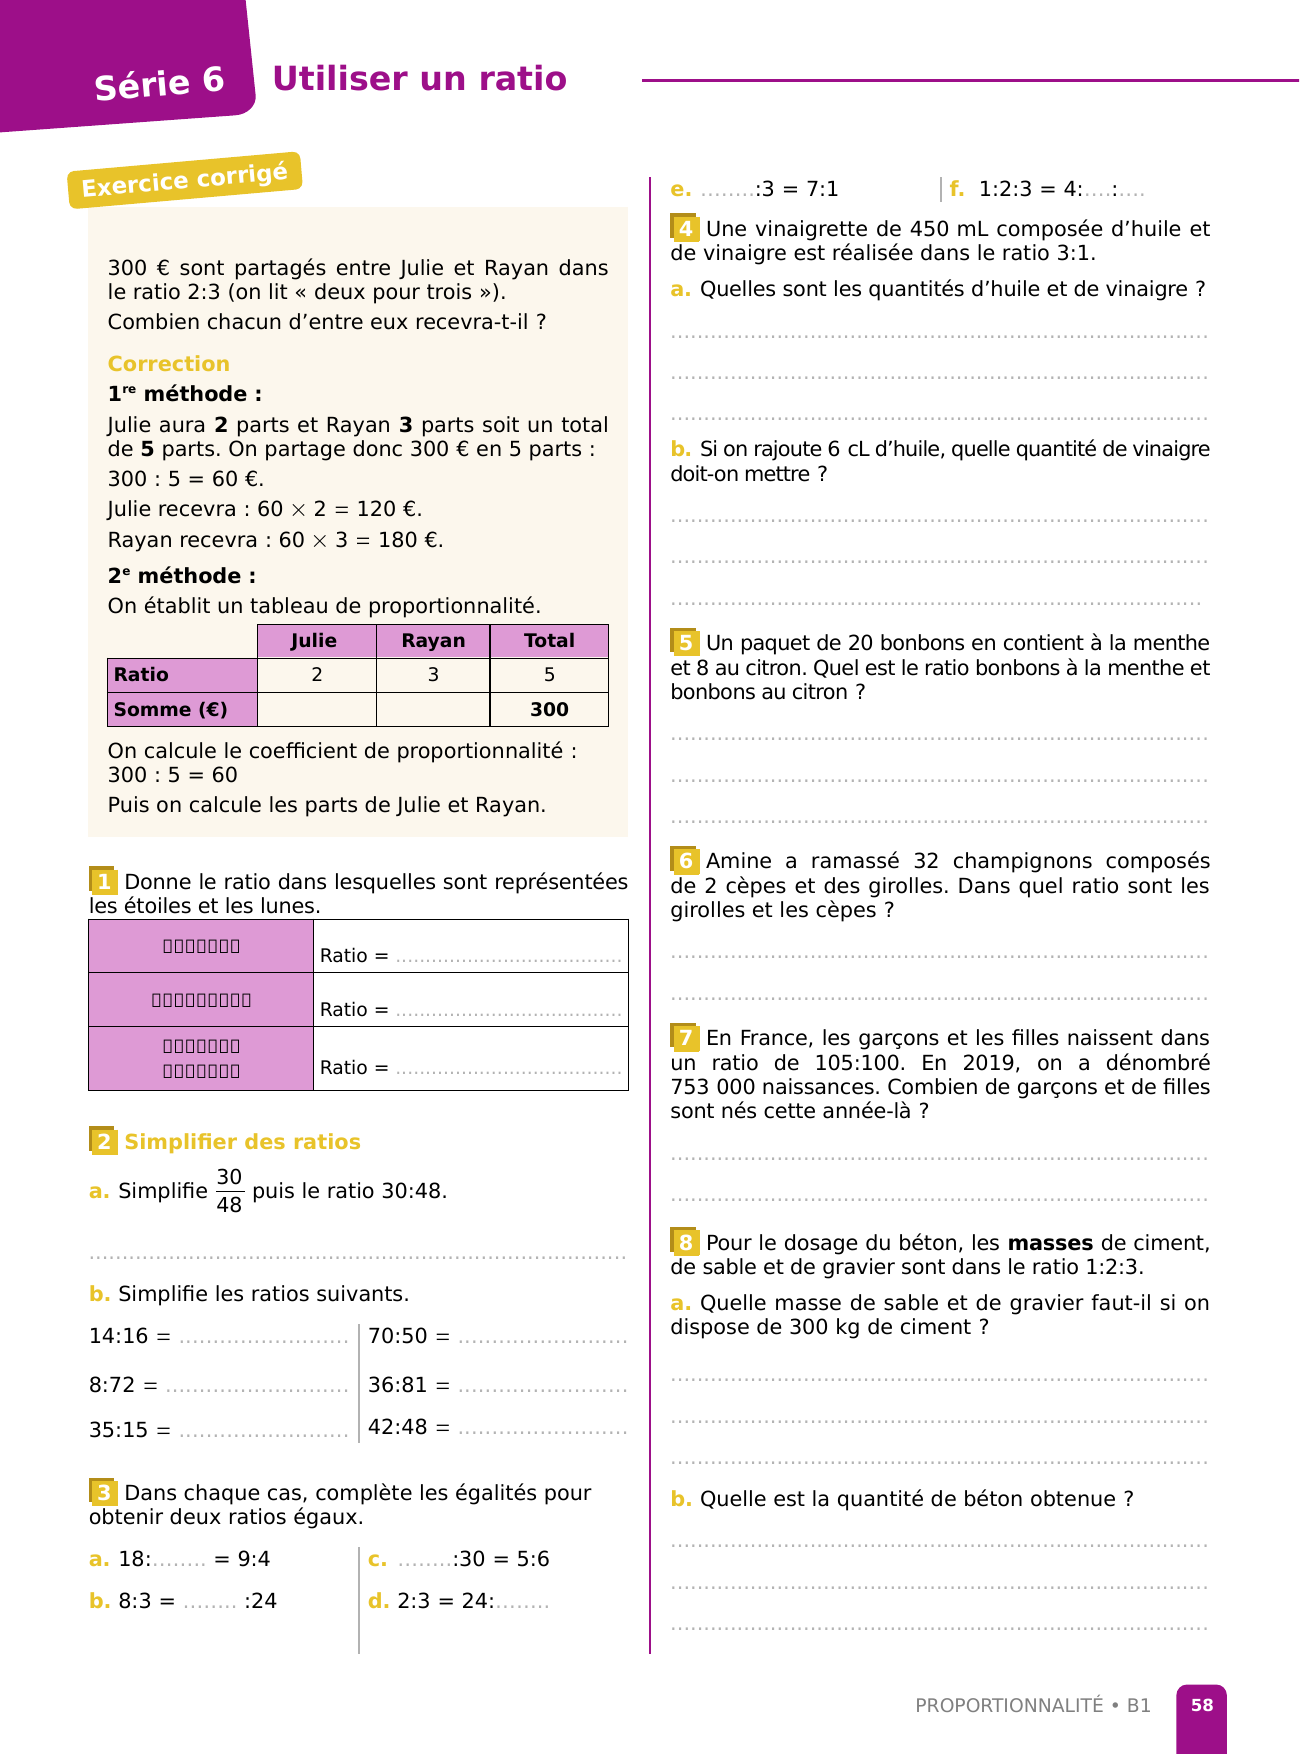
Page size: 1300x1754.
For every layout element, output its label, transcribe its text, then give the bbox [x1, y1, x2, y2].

list 8:72  [88, 1373, 350, 1397]
text Correction [107, 352, 609, 377]
subtitle En France, les garçons et les filles naissent dans un ratio de 105:100. En 2019, on a dénombré 753 000 naissances. Combien de garçons et de filles sont nés cette année-là ? [670, 1023, 1211, 1123]
list Dans chaque cas, complète les égalités pour obtenir deux ratios égaux. [88, 1477, 629, 1530]
subtitle Pour le dosage du béton, les masses de ciment, de sable et de gravier sont dans le ratio 1:2:3. [670, 1227, 1211, 1279]
list 70:50  [368, 1324, 629, 1348]
table_cell Ratio = [314, 1027, 628, 1090]
table_cell [258, 693, 376, 726]
subtitle Simplifier des ratios [114, 1126, 629, 1154]
list Si on rajoute 6 cL d’huile, quelle quantité de vinaigre doit-on mettre ? [670, 437, 1211, 486]
table_cell Somme (€) [108, 693, 257, 726]
list 35:15  [88, 1418, 350, 1442]
table_cell Ratio [108, 659, 257, 692]
text On établit un tableau de proportionnalité. [107, 594, 609, 618]
text Julie aura 2 parts et Rayan 3 parts soit un total de 5 parts. On partage donc 300 € en 5 parts : [107, 413, 609, 461]
subtitle Un paquet de 20 bonbons en contient à la menthe et 8 au citron. Quel est le ratio bonbons à la menthe et bonbons au citron ? [670, 628, 1211, 704]
list 1:2:3 = 4:….:…. [949, 177, 1211, 201]
list Quelle masse de sable et de gravier faut-il si on dispose de 300 kg de ciment ? [670, 1291, 1211, 1339]
table_cell  [89, 973, 313, 1026]
list 18:…….. = 9:4 [88, 1547, 350, 1572]
list 1re méthode : [107, 382, 609, 407]
list Une vinaigrette de 450 mL composée d’huile et de vinaigre est réalisée dans le ratio 3:1. [670, 213, 1211, 266]
list Quelle est la quantité de béton obtenue ? [670, 1487, 1211, 1511]
table_cell Ratio = [314, 973, 628, 1026]
list 2e méthode : [107, 564, 609, 588]
list ……..:3 = 7:1 [670, 177, 932, 201]
table_cell 2 [258, 659, 376, 692]
list Simplifie les ratios suivants. [88, 1282, 629, 1307]
list 14:16  [88, 1324, 350, 1348]
list 36:81  [368, 1373, 629, 1397]
table_cell 5 [491, 659, 608, 692]
table_cell [377, 693, 489, 726]
text 300 : 5 = 60 €. [107, 467, 609, 491]
text Puis on calcule les parts de Julie et Rayan. [107, 793, 609, 818]
table_header Total [491, 625, 608, 657]
table_cell 3 [377, 659, 489, 692]
table_header  [89, 920, 313, 972]
table_header Julie [258, 625, 376, 657]
subtitle Amine a ramassé 32 champignons composés de 2 cèpes et des girolles. Dans quel ratio sont les girolles et les cèpes ? [670, 846, 1211, 922]
list Quelles sont les quantités d’huile et de vinaigre ? [670, 277, 1211, 302]
table_header Ratio = [314, 920, 628, 972]
text Rayan recevra : 60 × 3 = 180 €. [107, 528, 609, 552]
text Combien chacun d’entre eux recevra-t-il ? [107, 310, 609, 334]
text 300 € sont partagés entre Julie et Rayan dans le ratio 2:3 (on lit « deux pour trois »). [107, 256, 609, 304]
list 2:3 = 24:…….. [368, 1589, 629, 1614]
text On calcule le coefficient de proportionnalité : 300 : 5 = 60 [107, 739, 609, 787]
list 8:3 = …….. :24 [88, 1589, 350, 1614]
table_cell   [89, 1027, 313, 1090]
subtitle Donne le ratio dans lesquelles sont représentées les étoiles et les lunes. [88, 866, 629, 918]
list 42:48  [368, 1415, 629, 1439]
table_cell 300 [491, 693, 608, 726]
table_header [108, 624, 257, 657]
list ……..:30 = 5:6 [368, 1547, 629, 1572]
list Simplifie puis le ratio 30:48. [88, 1166, 629, 1217]
text Julie recevra : 60 × 2 = 120 €. [107, 497, 609, 522]
table_header Rayan [377, 625, 489, 657]
